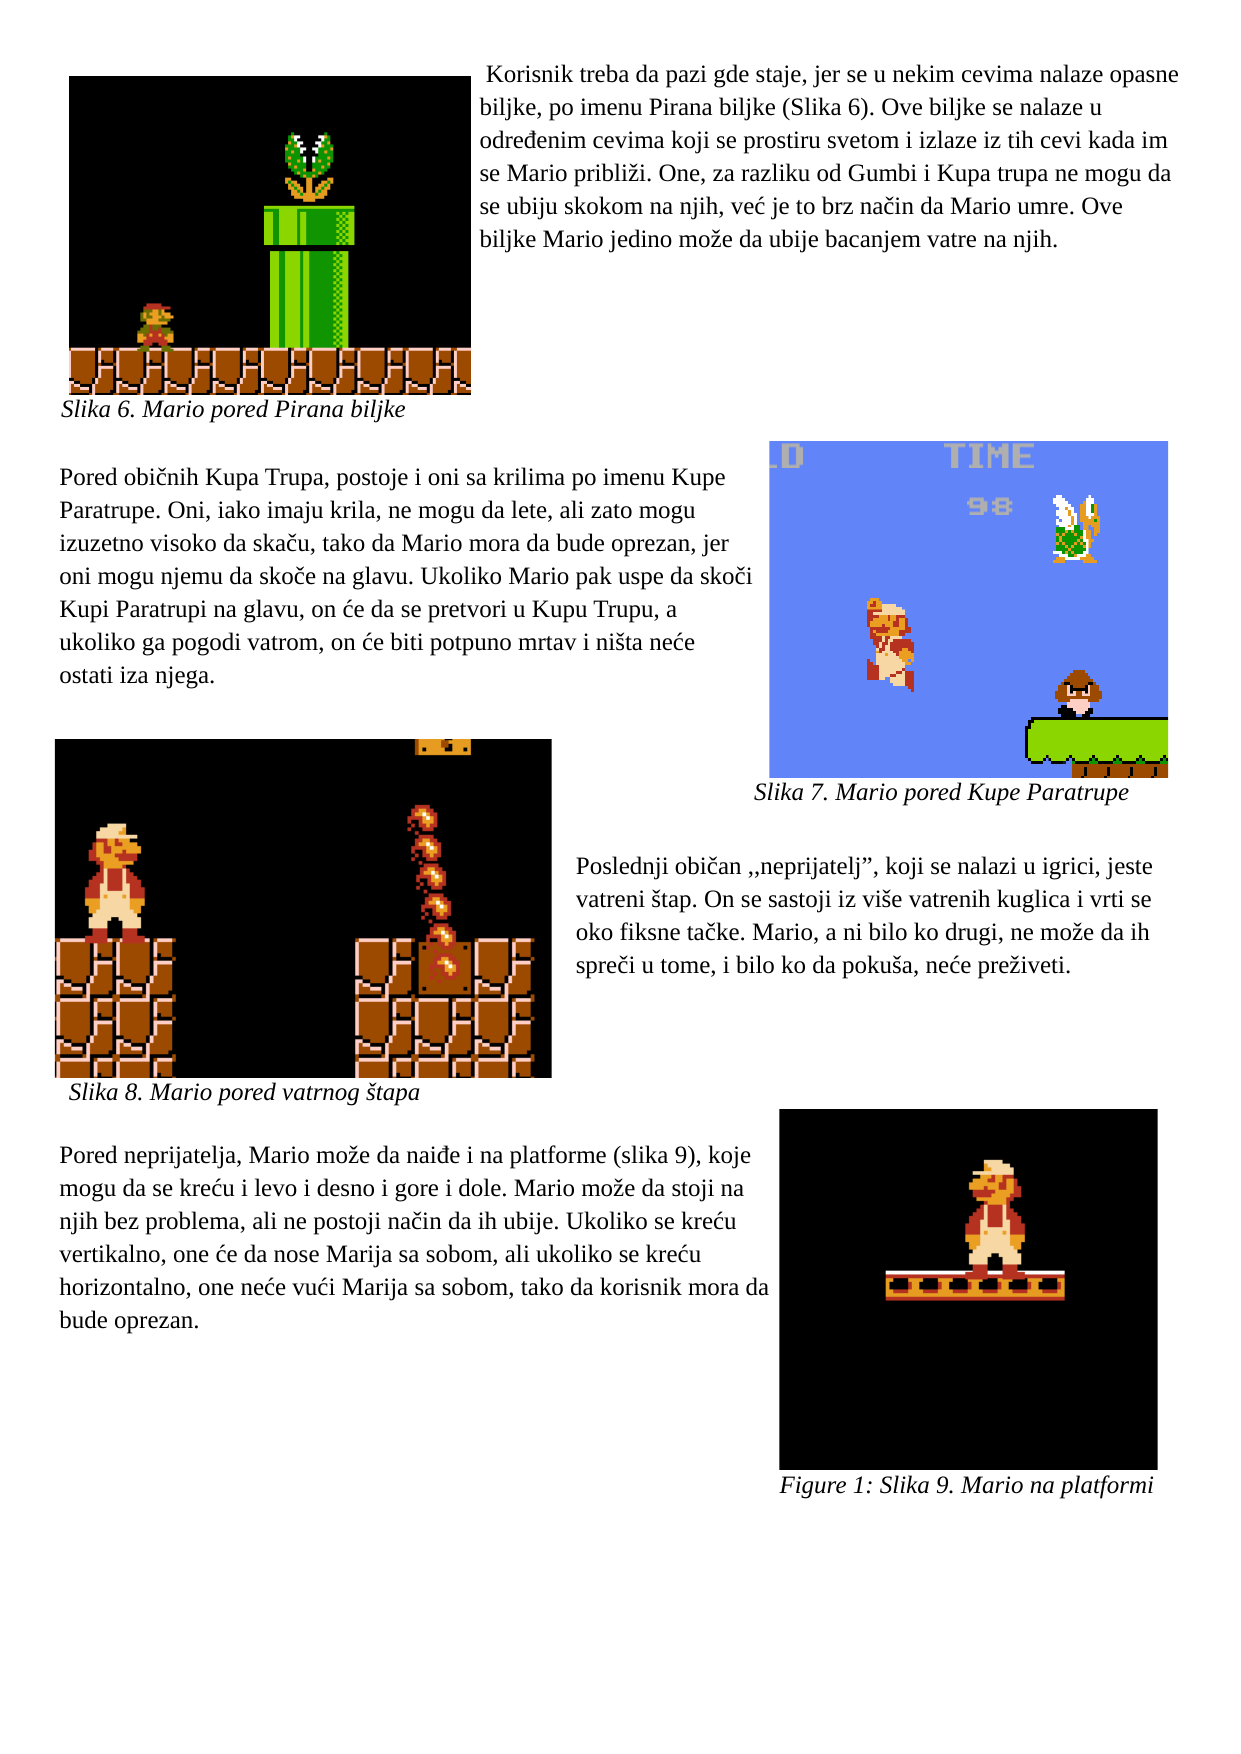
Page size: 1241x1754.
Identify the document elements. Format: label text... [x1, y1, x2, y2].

text Korisnik treba da pazi gde staje, jer se u nekim cevima nalaze opasne biljke, po imenu Pirana biljke (Slika 6). Ove biljke se nalaze u određenim cevima koji se prostiru svetom i izlaze iz tih cevi kada im se Mario približi. One, za razliku od Gumbi i Kupa trupa ne mogu da se ubiju skokom na njih, već je to brz način da Mario umre. Ove biljke Mario jedino može da ubije bacanjem vatre na njih. [59, 59, 1181, 253]
text Poslednji običan ,,neprijatelj”, koji se nalazi u igrici, jeste vatreni štap. On se sastoji iz više vatrenih kuglica i vrti se oko fiksne tačke. Mario, a ni bilo ko drugi, ne može da ih spreči u tome, i bilo ko da pokuša, neće preživeti. [576, 851, 1181, 978]
text Pored običnih Kupa Trupa, postoje i oni sa krilima po imenu Kupe Paratrupe. Oni, iako imaju krila, ne mogu da lete, ali zato mogu izuzetno visoko da skaču, tako da Mario mora da bude oprezan, jer oni mogu njemu da skoče na glavu. Ukoliko Mario pak uspe da skoči Kupi Paratrupi na glavu, on će da se pretvori u Kupu Trupu, a ukoliko ga pogodi vatrom, on će biti potpuno mrtav i ništa neće ostati iza njega. [59, 462, 754, 689]
picture [54, 739, 552, 1078]
text Slika 6. Mario pored Pirana biljke [61, 76, 479, 423]
text Figure 1: Slika 9. Mario na platformi [779, 1470, 1158, 1498]
picture [69, 76, 471, 395]
picture [769, 441, 1169, 778]
picture [779, 1109, 1158, 1470]
text Slika 8. Mario pored vatrnog štapa [68, 740, 576, 1106]
text Slika 7. Mario pored Kupe Paratrupe [754, 454, 1169, 806]
text Pored neprijatelja, Mario može da naiđe i na platforme (slika 9), koje mogu da se kreću i levo i desno i gore i dole. Mario može da stoji na njih bez problema, ali ne postoji način da ih ubije. Ukoliko se kreću vertikalno, one će da nose Marija sa sobom, ali ukoliko se kreću horizontalno, one neće vući Marija sa sobom, tako da korisnik mora da bude oprezan. [59, 1140, 779, 1334]
